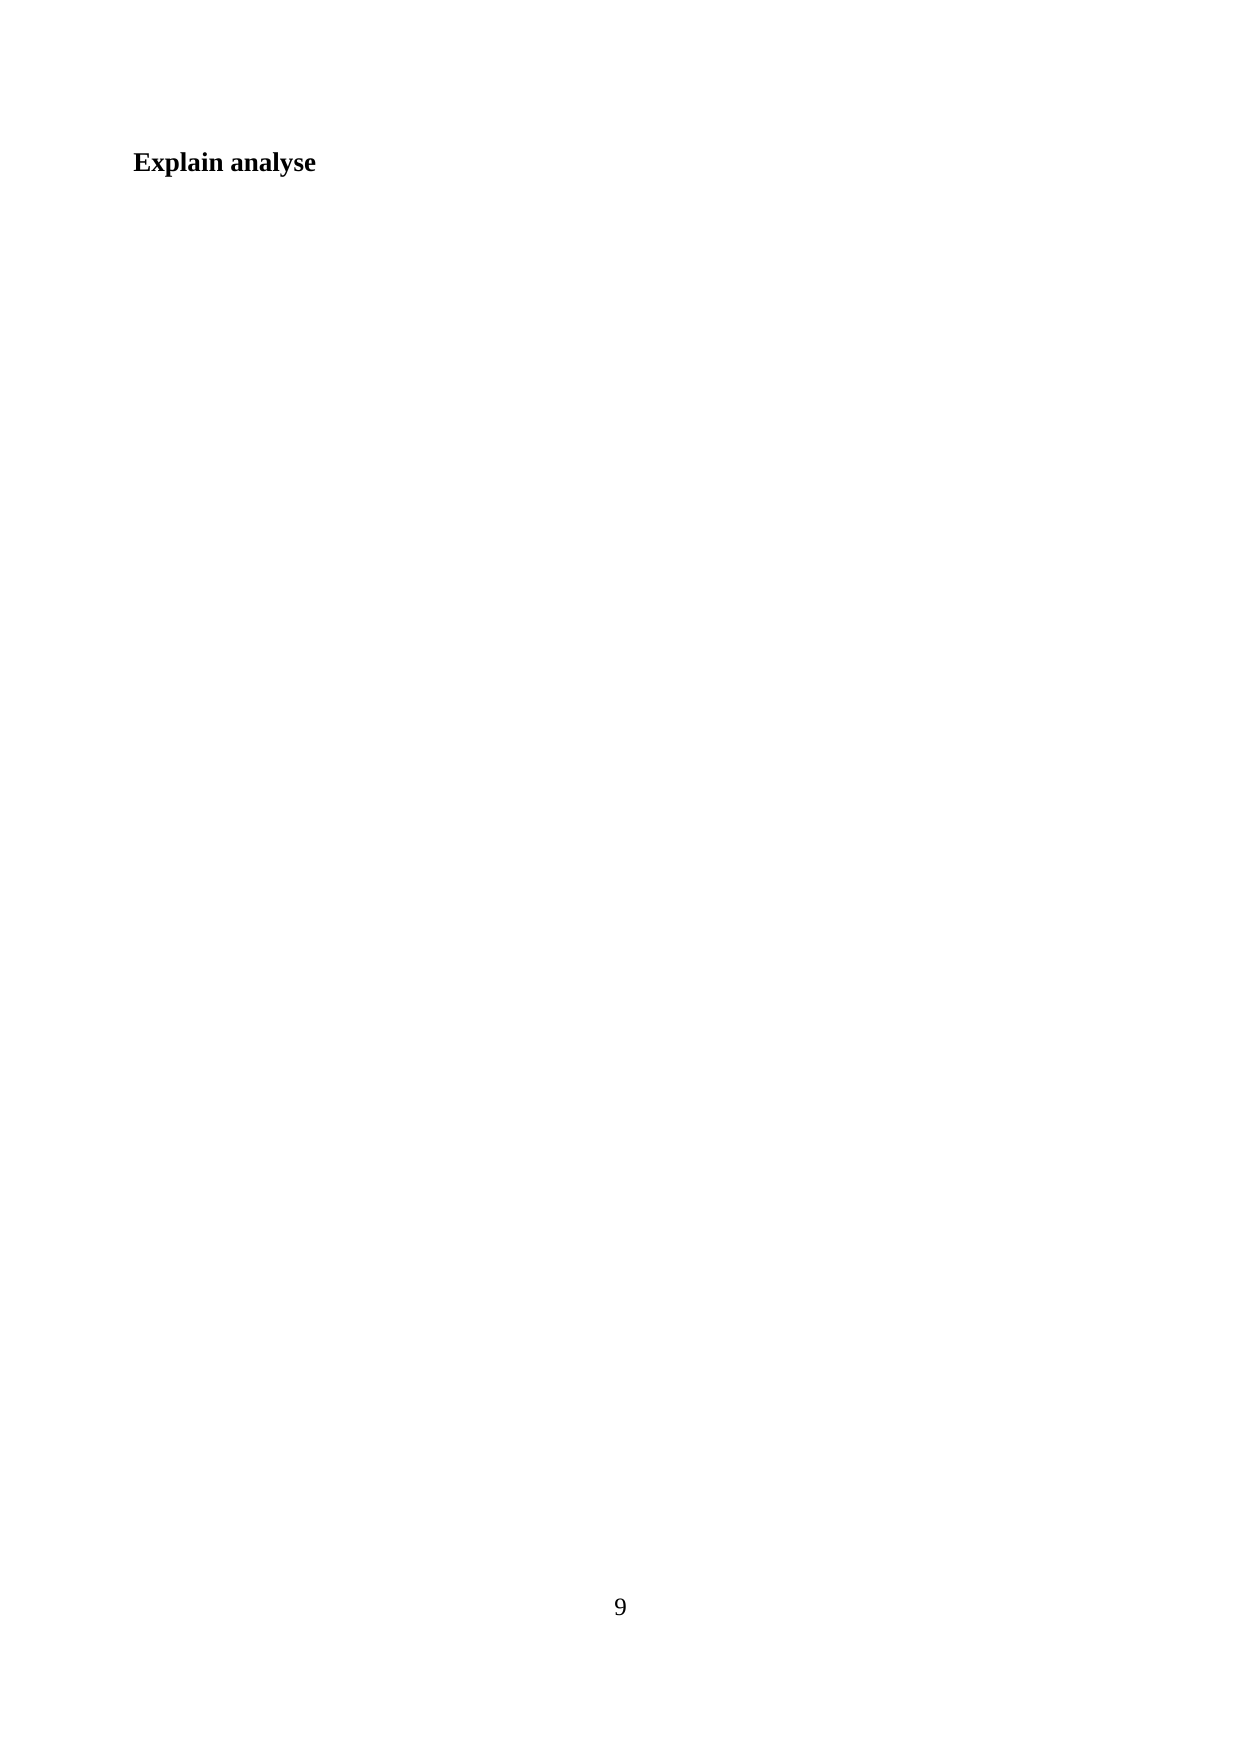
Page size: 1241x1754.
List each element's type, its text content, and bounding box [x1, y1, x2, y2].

subtitle Explain analyse [133, 146, 1107, 177]
